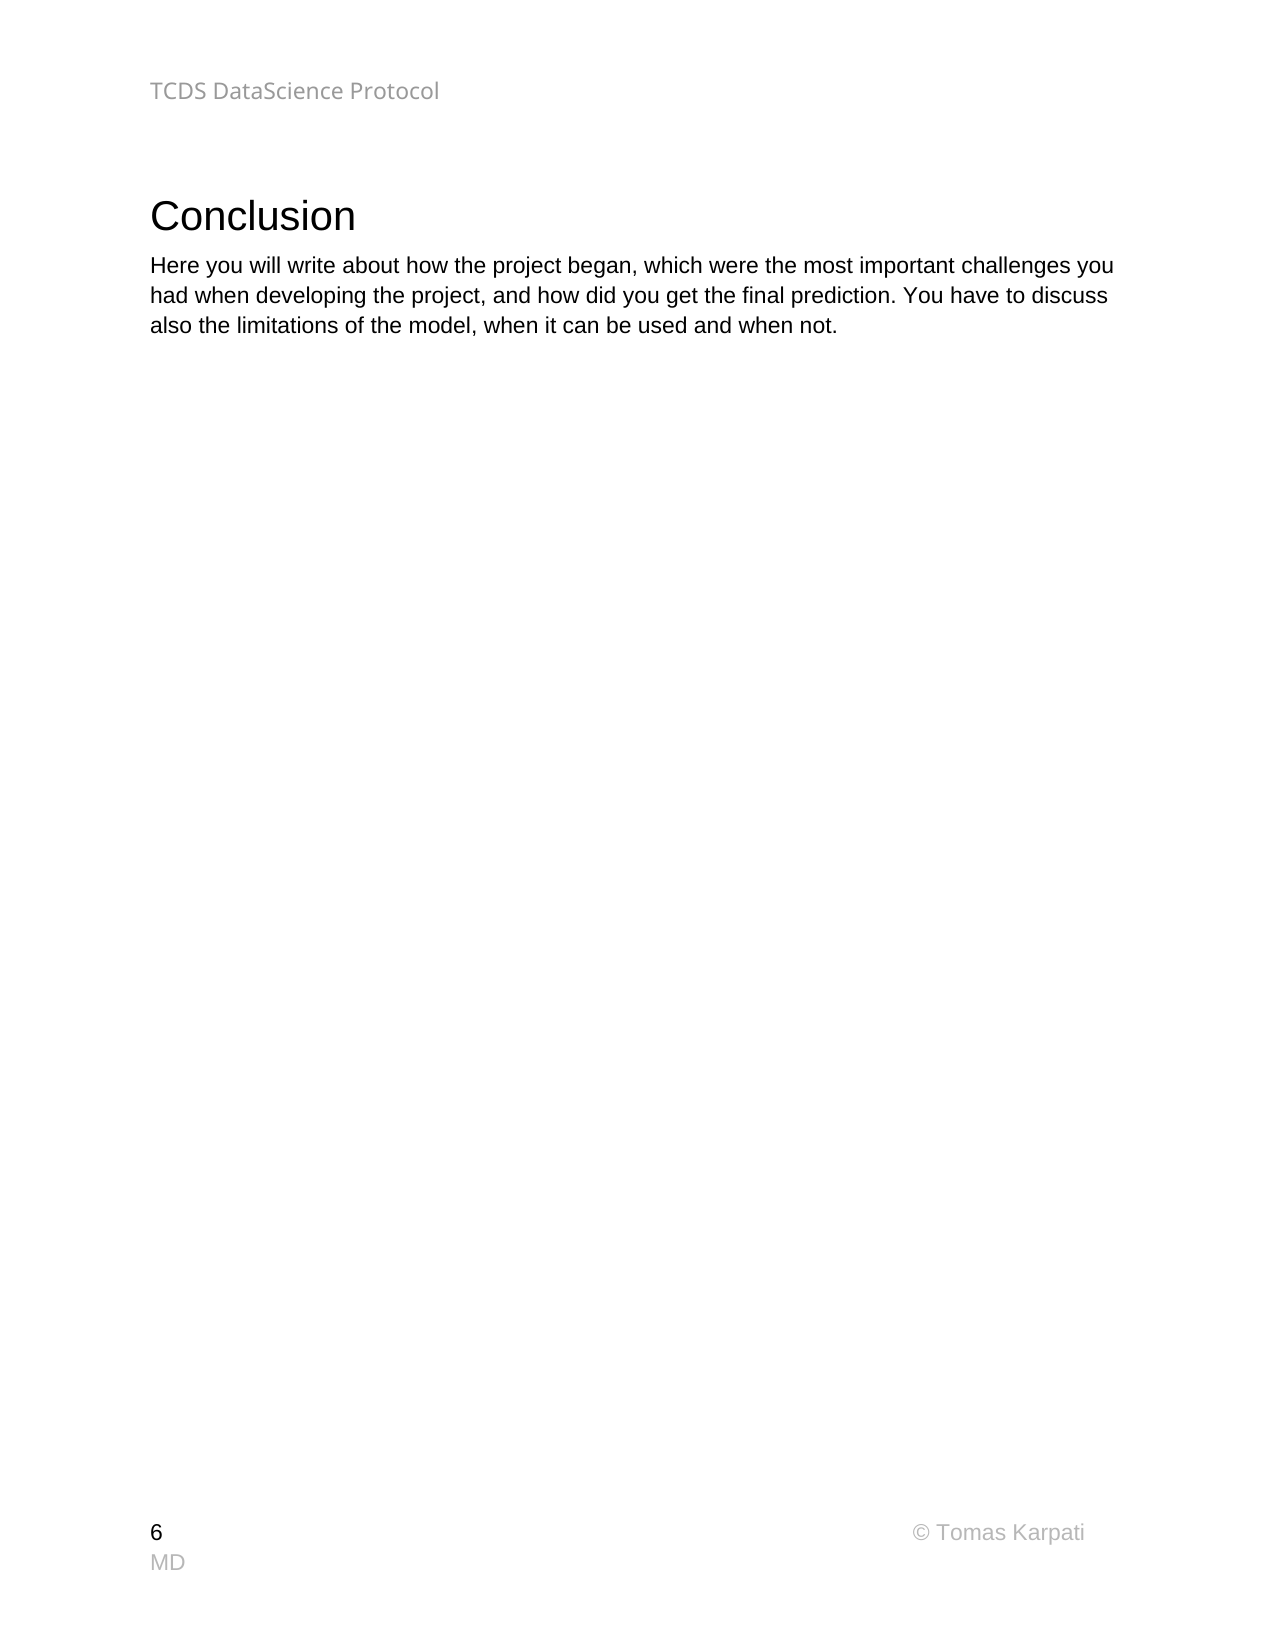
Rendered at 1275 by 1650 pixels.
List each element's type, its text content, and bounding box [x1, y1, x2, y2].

subtitle Conclusion [150, 192, 1125, 239]
text Here you will write about how the project began, which were the most important challenges you had when developing the project, and how did you get the final prediction. You have to discuss also the limitations of the model, when it can be used and when not. [150, 252, 1125, 339]
